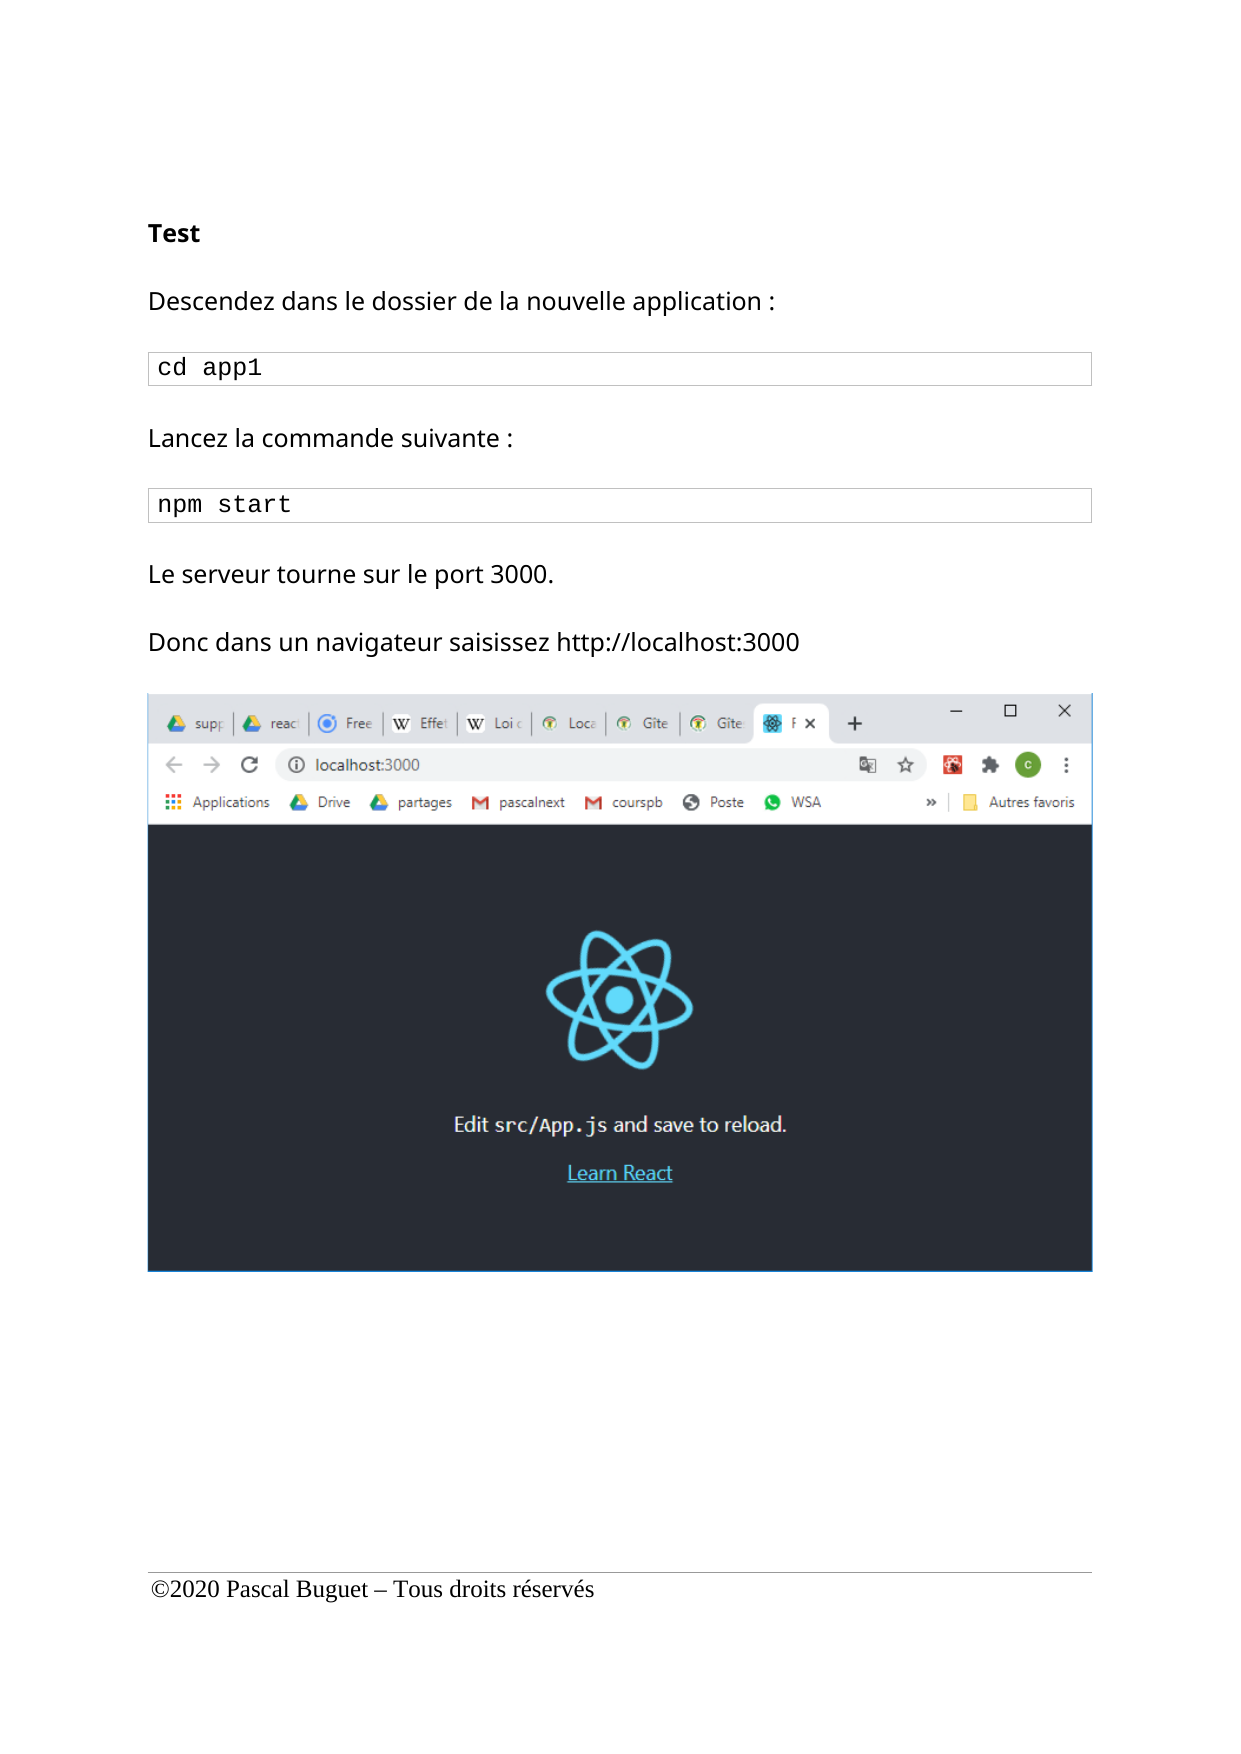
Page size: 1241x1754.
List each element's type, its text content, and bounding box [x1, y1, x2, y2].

text Donc dans un navigateur saisissez http://localhost:3000 [148, 625, 1092, 659]
picture [147, 693, 1093, 1272]
text Le serveur tourne sur le port 3000. [148, 557, 1092, 591]
text Test [148, 215, 1092, 249]
text Lancez la commande suivante : [148, 420, 1092, 454]
text Descendez dans le dossier de la nouvelle application : [148, 283, 1092, 317]
text cd app1 [149, 353, 1091, 385]
text npm start [149, 489, 1091, 522]
